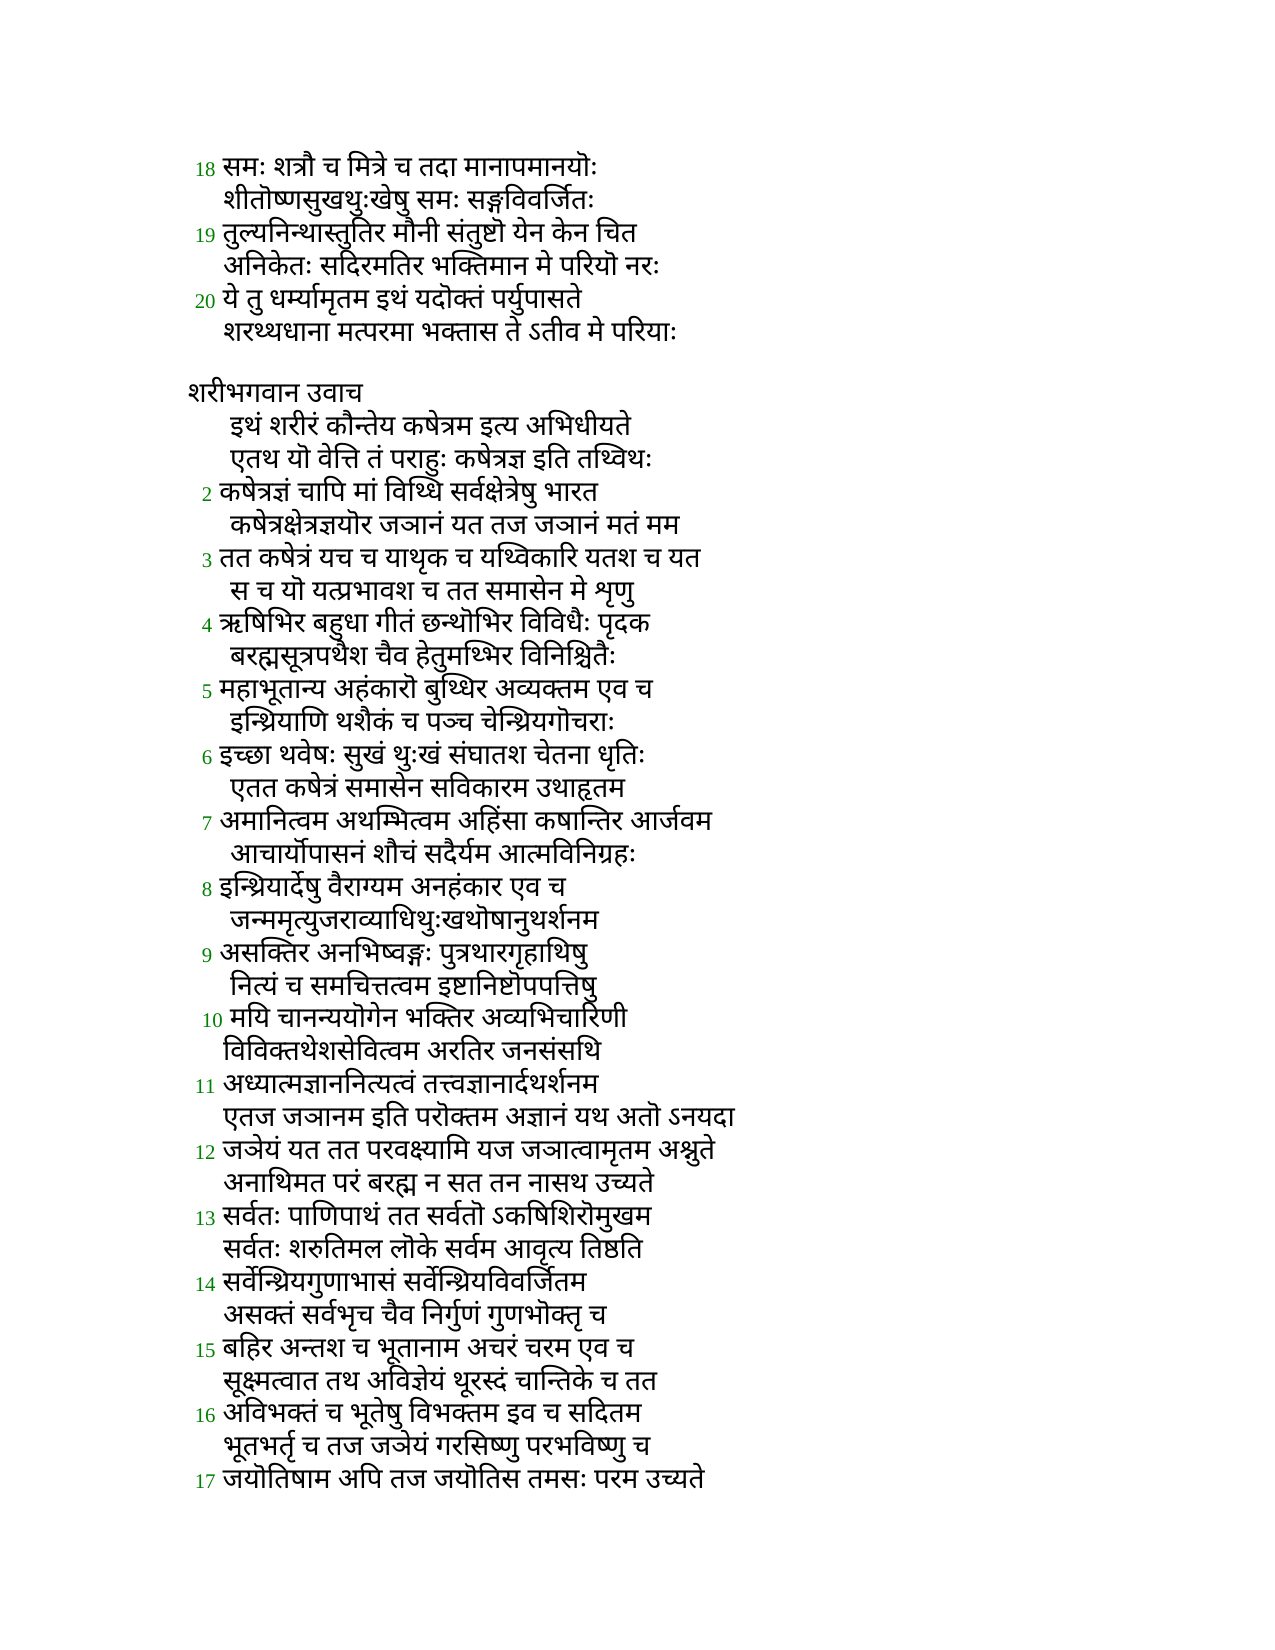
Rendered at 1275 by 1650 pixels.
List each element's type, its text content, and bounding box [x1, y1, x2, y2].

text 18 समः शत्रौ च मित्रे च तदा मानापमानयॊः शीतॊष्णसुखथुःखेषु समः सङ्गविवर्जितः 19 तुल्यनिन्थास्तुतिर मौनी संतुष्टॊ येन केन चित अनिकेतः सदिरमतिर भक्तिमान मे परियॊ नरः 20 ये तु धर्म्यामृतम इथं यदॊक्तं पर्युपासते शरथ्थधाना मत्परमा भक्तास ते ऽतीव मे परियाः [187, 150, 1087, 347]
text शरीभगवान उवाच इथं शरीरं कौन्तेय कषेत्रम इत्य अभिधीयते एतथ यॊ वेत्ति तं पराहुः कषेत्रज्ञ इति तथ्विथः 2 कषेत्रज्ञं चापि मां विथ्धि सर्वक्षेत्रेषु भारत कषेत्रक्षेत्रज्ञयॊर जञानं यत तज जञानं मतं मम 3 तत कषेत्रं यच च याथृक च यथ्विकारि यतश च यत स च यॊ यत्प्रभावश च तत समासेन मे शृणु 4 ऋषिभिर बहुधा गीतं छन्थॊभिर विविधैः पृदक बरह्मसूत्रपथैश चैव हेतुमथ्भिर विनिश्चितैः 5 महाभूतान्य अहंकारॊ बुथ्धिर अव्यक्तम एव च इन्थ्रियाणि थशैकं च पञ्च चेन्थ्रियगॊचराः 6 इच्छा थवेषः सुखं थुःखं संघातश चेतना धृतिः एतत कषेत्रं समासेन सविकारम उथाहृतम 7 अमानित्वम अथम्भित्वम अहिंसा कषान्तिर आर्जवम आचार्यॊपासनं शौचं सदैर्यम आत्मविनिग्रहः 8 इन्थ्रियार्देषु वैराग्यम अनहंकार एव च जन्ममृत्युजराव्याधिथुःखथॊषानुथर्शनम 9 असक्तिर अनभिष्वङ्गः पुत्रथारगृहाथिषु नित्यं च समचित्तत्वम इष्टानिष्टॊपपत्तिषु 10 मयि चानन्ययॊगेन भक्तिर अव्यभिचारिणी विविक्तथेशसेवित्वम अरतिर जनसंसथि 11 अध्यात्मज्ञाननित्यत्वं तत्त्वज्ञानार्दथर्शनम एतज जञानम इति परॊक्तम अज्ञानं यथ अतॊ ऽनयदा 12 जञेयं यत तत परवक्ष्यामि यज जञात्वामृतम अश्नुते अनाथिमत परं बरह्म न सत तन नासथ उच्यते 13 सर्वतः पाणिपाथं तत सर्वतॊ ऽकषिशिरॊमुखम सर्वतः शरुतिमल लॊके सर्वम आवृत्य तिष्ठति 14 सर्वेन्थ्रियगुणाभासं सर्वेन्थ्रियविवर्जितम असक्तं सर्वभृच चैव निर्गुणं गुणभॊक्तृ च 15 बहिर अन्तश च भूतानाम अचरं चरम एव च सूक्ष्मत्वात तथ अविज्ञेयं थूरस्दं चान्तिके च तत 16 अविभक्तं च भूतेषु विभक्तम इव च सदितम भूतभर्तृ च तज जञेयं गरसिष्णु परभविष्णु च 17 जयॊतिषाम अपि तज जयॊतिस तमसः परम उच्यते [187, 376, 1087, 1495]
